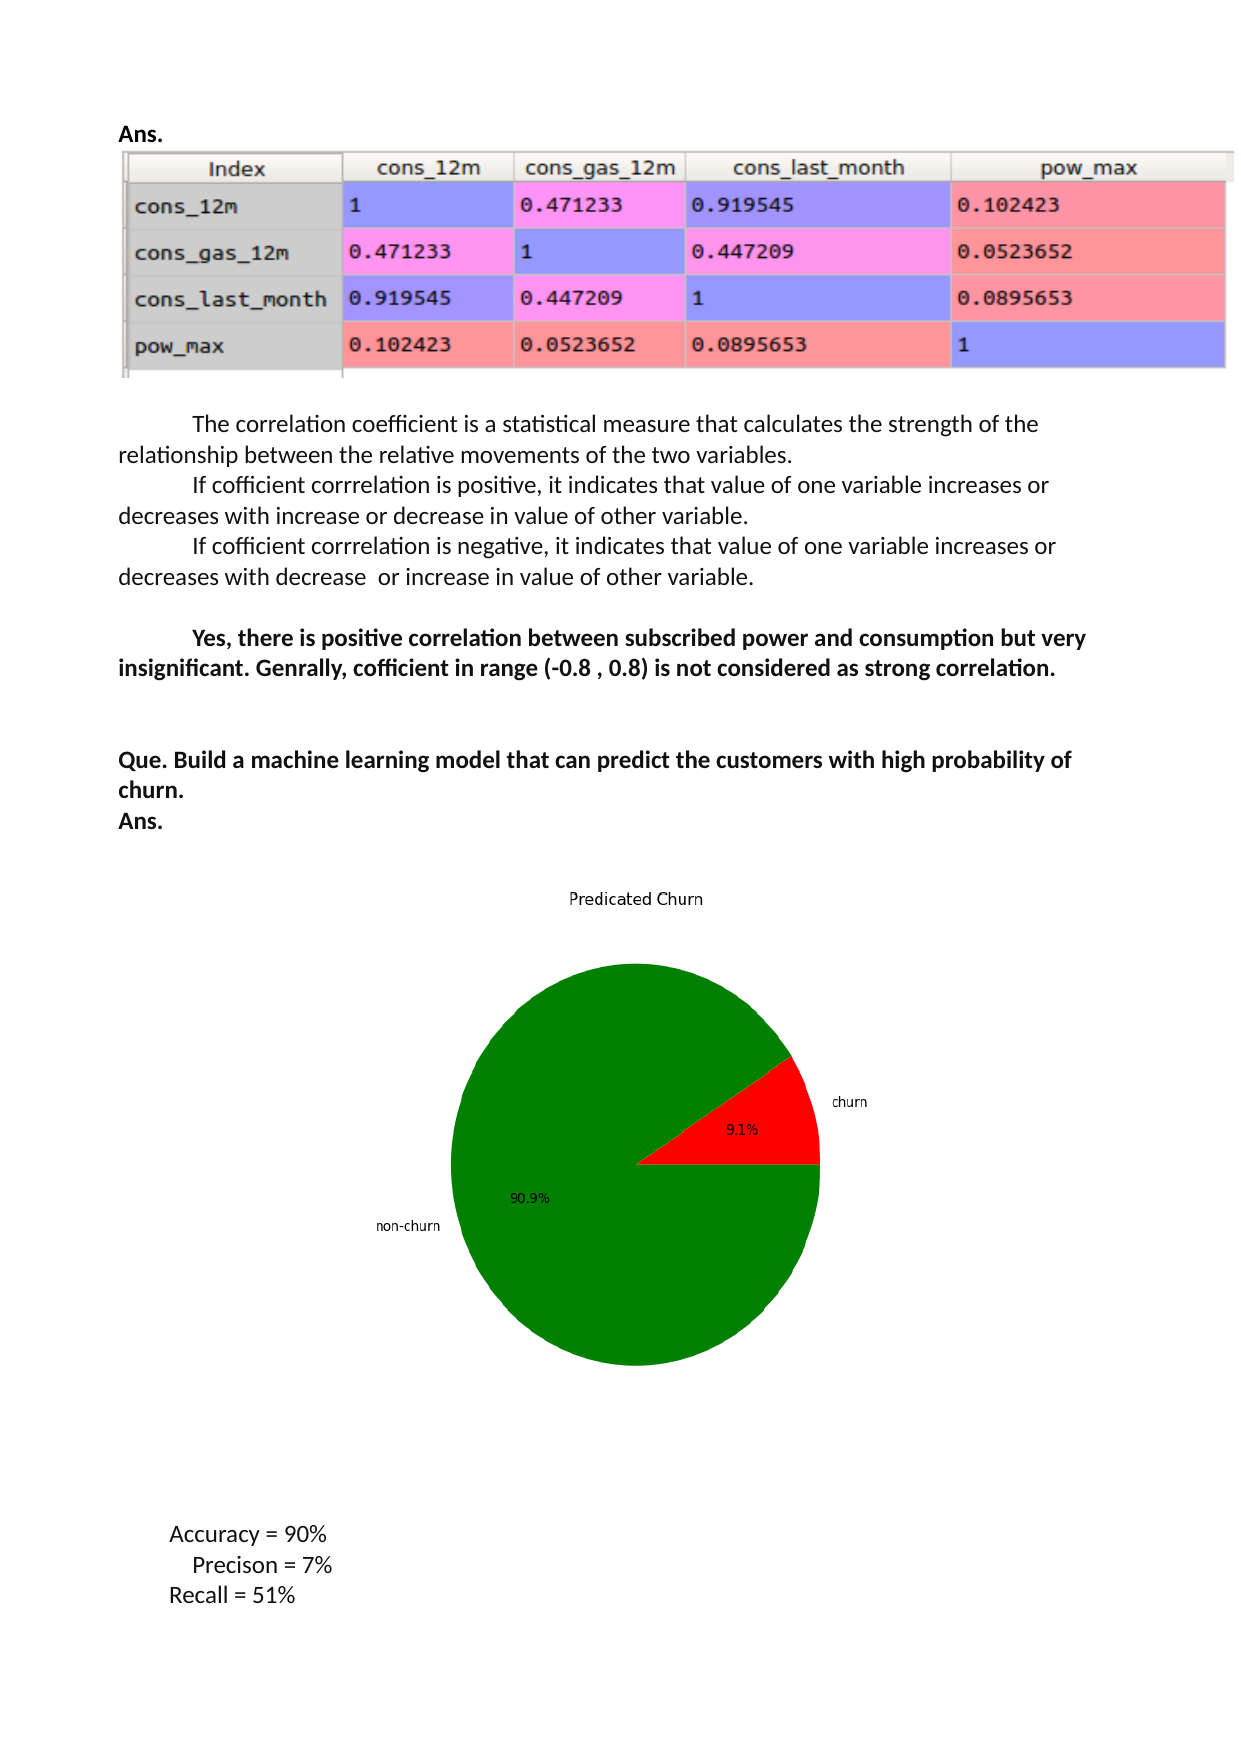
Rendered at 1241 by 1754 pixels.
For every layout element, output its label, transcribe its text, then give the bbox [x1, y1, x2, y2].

text Recall = 51% [118, 1580, 1122, 1610]
text Ans. [118, 805, 1122, 835]
text If cofficient corrrelation is positive, it indicates that value of one variable increases or decreases with increase or decrease in value of other variable. [118, 469, 1122, 530]
text If cofficient corrrelation is negative, it indicates that value of one variable increases or decreases with decrease or increase in value of other variable. [118, 530, 1122, 591]
text Yes, there is positive correlation between subscribed power and consumption but very insignificant. Genrally, cofficient in range (-0.8 , 0.8) is not considered as strong correlation. [118, 622, 1122, 683]
picture [7, 835, 1233, 1489]
text Que. Build a machine learning model that can predict the customers with high probability of churn. [118, 744, 1122, 805]
picture [121, 150, 1235, 378]
text Ans. [118, 118, 1122, 149]
text The correlation coefficient is a statistical measure that calculates the strength of the relationship between the relative movements of the two variables. [118, 408, 1122, 469]
text Accuracy = 90% [118, 1519, 1122, 1549]
text Precison = 7% [118, 1549, 1122, 1580]
